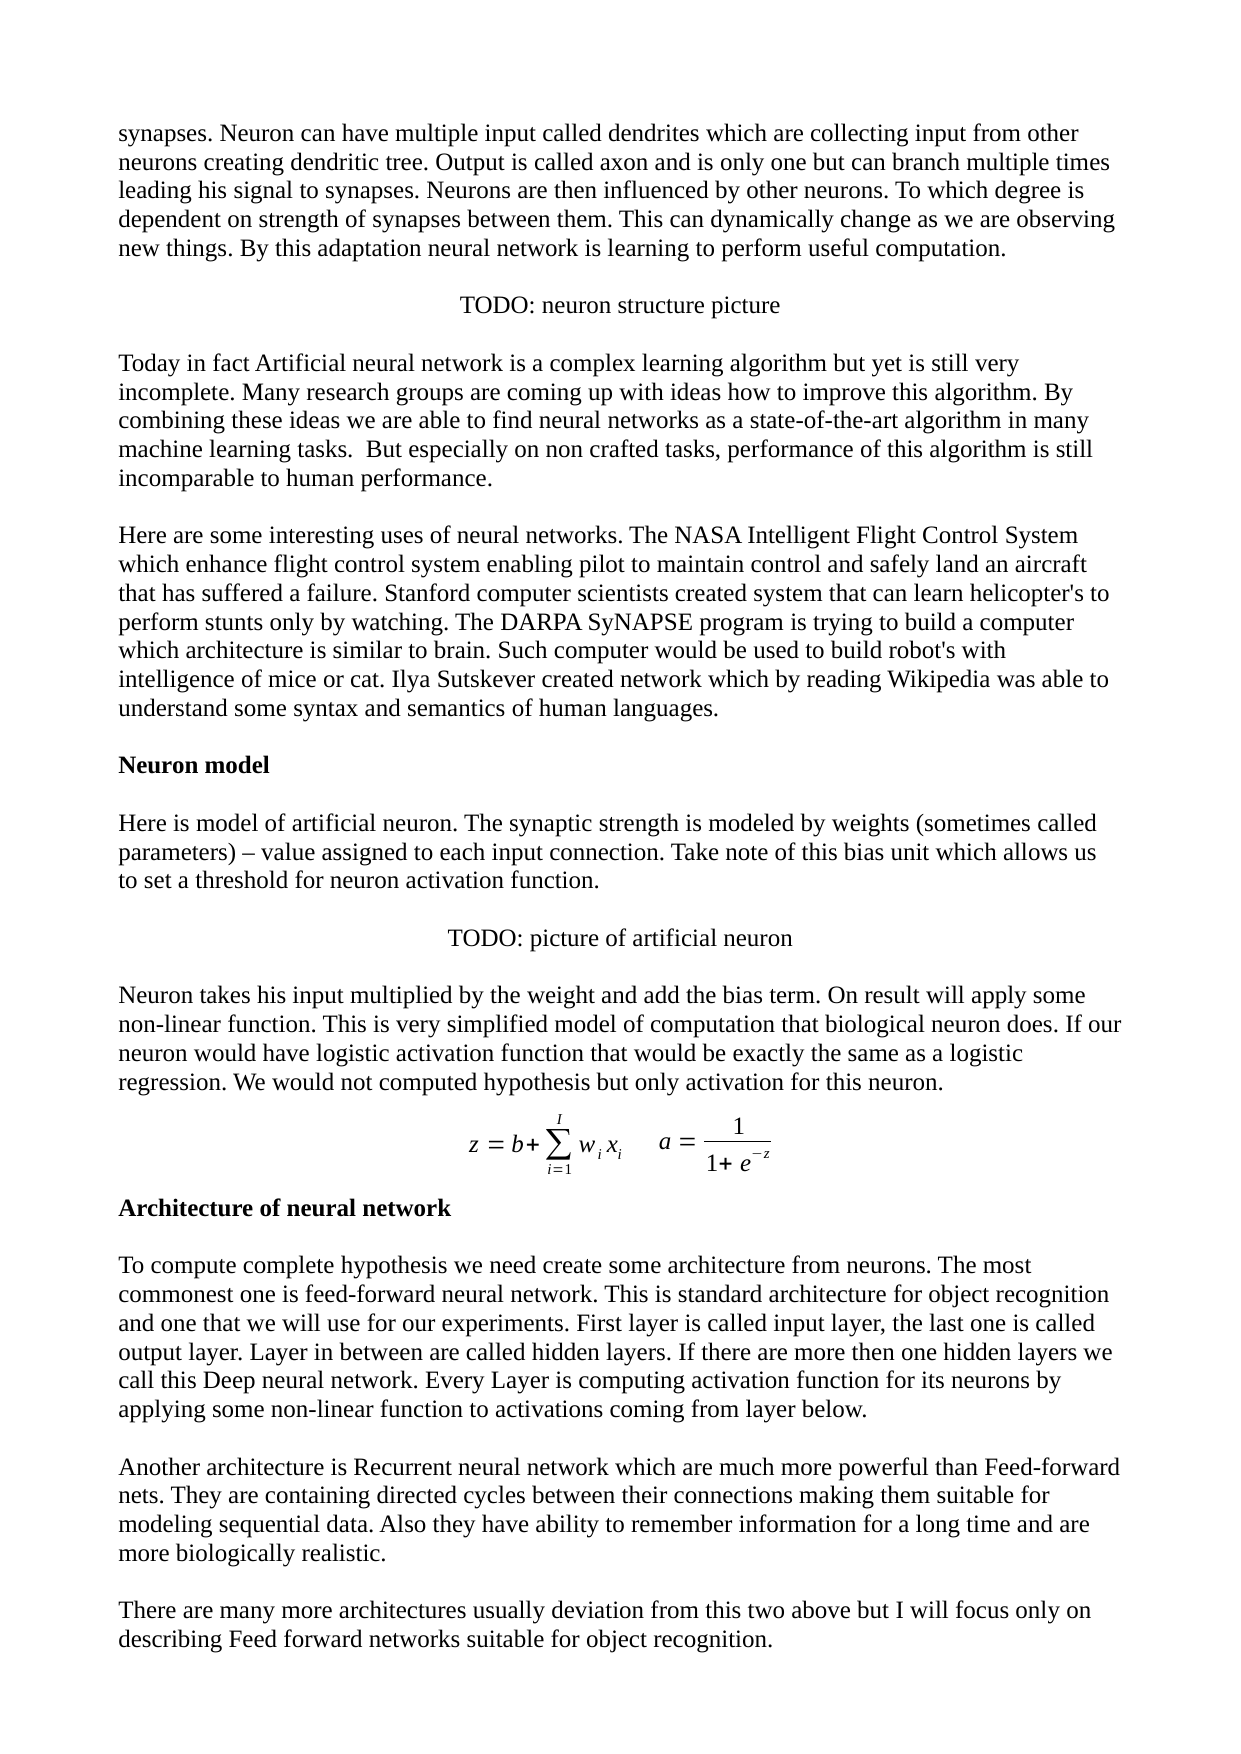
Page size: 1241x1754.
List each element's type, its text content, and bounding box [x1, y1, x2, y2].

text Neuron takes his input multiplied by the weight and add the bias term. On result will apply some non-linear function. This is very simplified model of computation that biological neuron does. If our neuron would have logistic activation function that would be exactly the same as a logistic regression. We would not computed hypothesis but only activation for this neuron. [118, 981, 1122, 1096]
text Here is model of artificial neuron. The synaptic strength is modeled by weights (sometimes called parameters) – value assigned to each input connection. Take note of this bias unit which allows us to set a threshold for neuron activation function. [118, 808, 1122, 894]
text TODO: picture of artificial neuron [118, 923, 1122, 952]
text Today in fact Artificial neural network is a complex learning algorithm but yet is still very incomplete. Many research groups are coming up with ideas how to improve this algorithm. By combining these ideas we are able to find neural networks as a state-of-the-art algorithm in many machine learning tasks. But especially on non crafted tasks, performance of this algorithm is still incomparable to human performance. [118, 348, 1122, 492]
text Neuron model [118, 751, 1122, 779]
text Architecture of neural network [118, 1193, 1122, 1222]
text TODO: neuron structure picture [118, 291, 1122, 319]
text To compute complete hypothesis we need create some architecture from neurons. The most commonest one is feed-forward neural network. This is standard architecture for object recognition and one that we will use for our experiments. First layer is called input layer, the last one is called output layer. Layer in between are called hidden layers. If there are more then one hidden layers we call this Deep neural network. Every Layer is computing activation function for its neurons by applying some non-linear function to activations coming from layer below. [118, 1250, 1122, 1423]
text There are many more architectures usually deviation from this two above but I will focus only on describing Feed forward networks suitable for object recognition. [118, 1595, 1122, 1653]
text Here are some interesting uses of neural networks. The NASA Intelligent Flight Control System which enhance flight control system enabling pilot to maintain control and safely land an aircraft that has suffered a failure. Stanford computer scientists created system that can learn helicopter's to perform stunts only by watching. The DARPA SyNAPSE program is trying to build a computer which architecture is similar to brain. Such computer would be used to build robot's with intelligence of mice or cat. Ilya Sutskever created network which by reading Wikipedia was able to understand some syntax and semantics of human languages. [118, 521, 1122, 722]
text synapses. Neuron can have multiple input called dendrites which are collecting input from other neurons creating dendritic tree. Output is called axon and is only one but can branch multiple times leading his signal to synapses. Neurons are then influenced by other neurons. To which degree is dependent on strength of synapses between them. This can dynamically change as we are observing new things. By this adaptation neural network is learning to perform useful computation. [118, 118, 1122, 262]
text Another architecture is Recurrent neural network which are much more powerful than Feed-forward nets. They are containing directed cycles between their connections making them suitable for modeling sequential data. Also they have ability to remember information for a long time and are more biologically realistic. [118, 1452, 1122, 1567]
